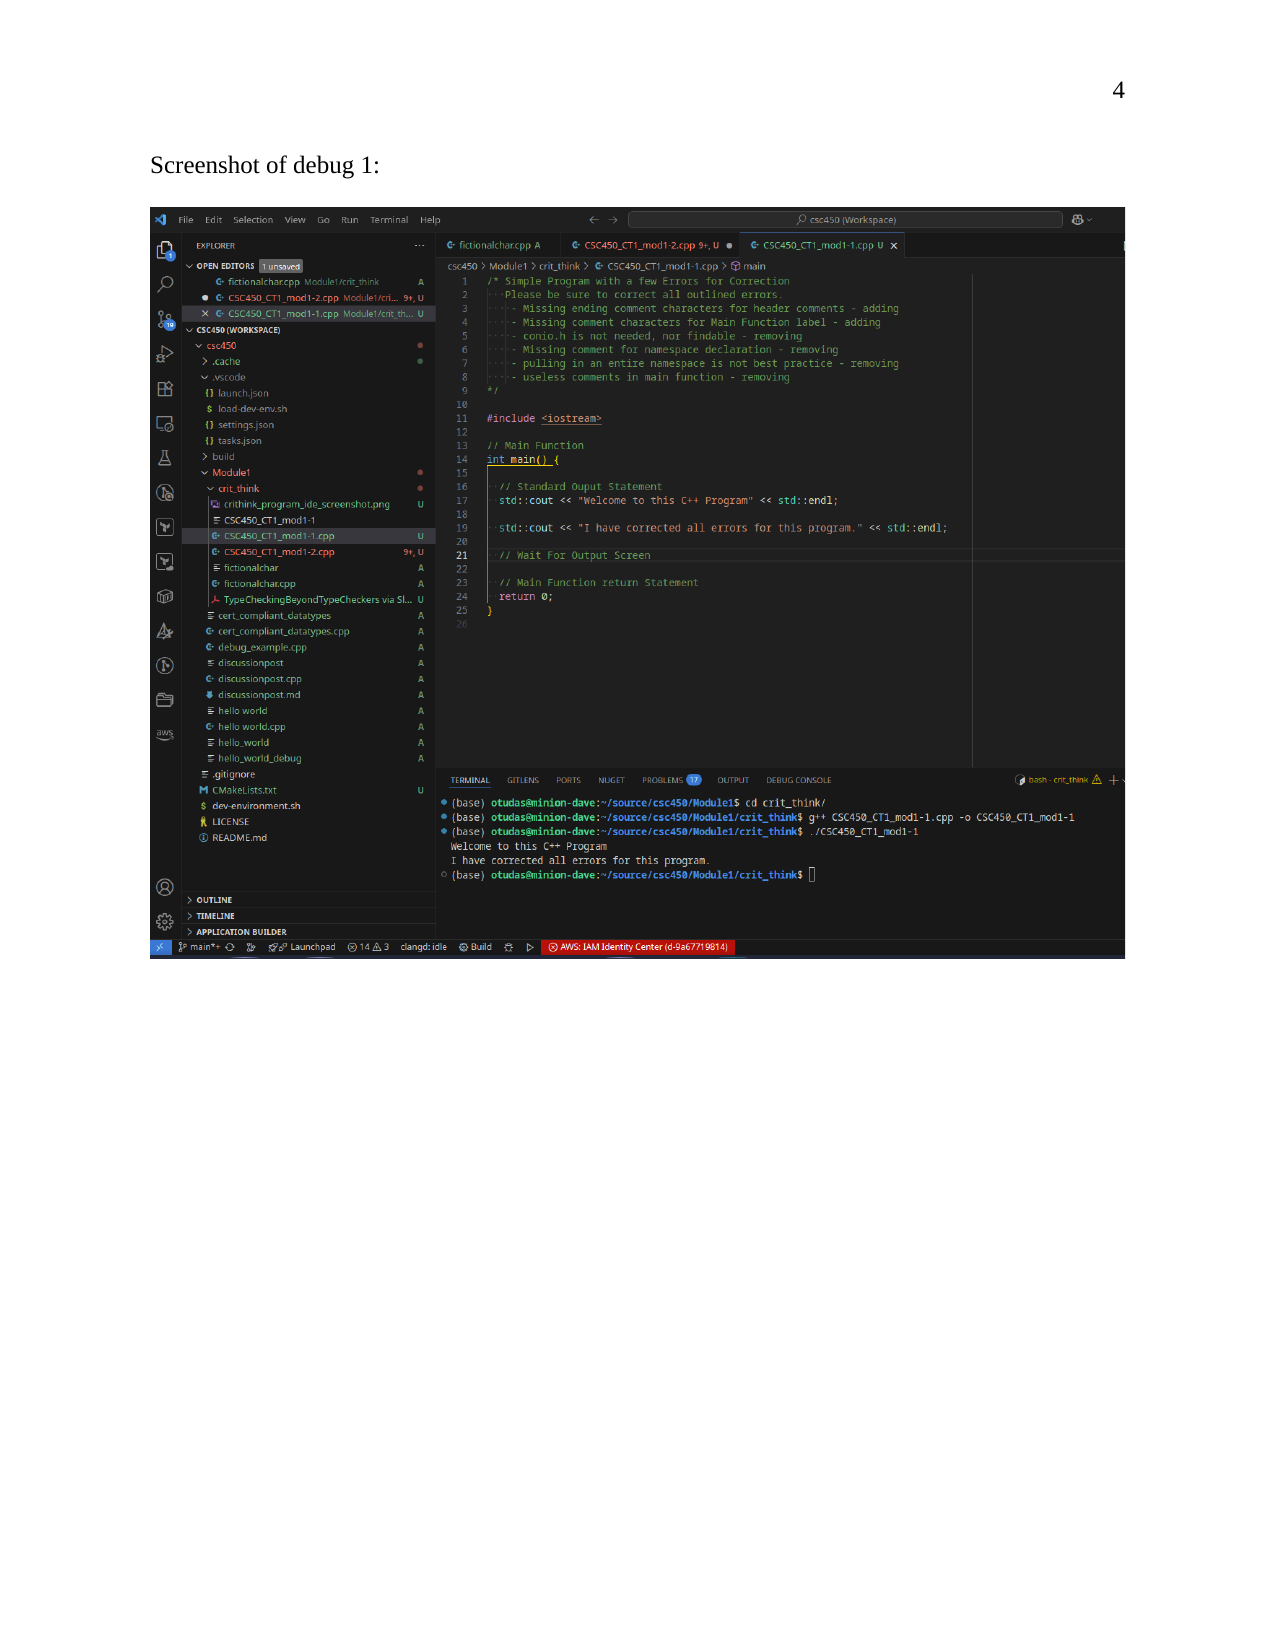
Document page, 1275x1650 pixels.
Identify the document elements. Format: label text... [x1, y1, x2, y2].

picture [150, 207, 1125, 959]
text Screenshot of debug 1: [150, 150, 1125, 179]
